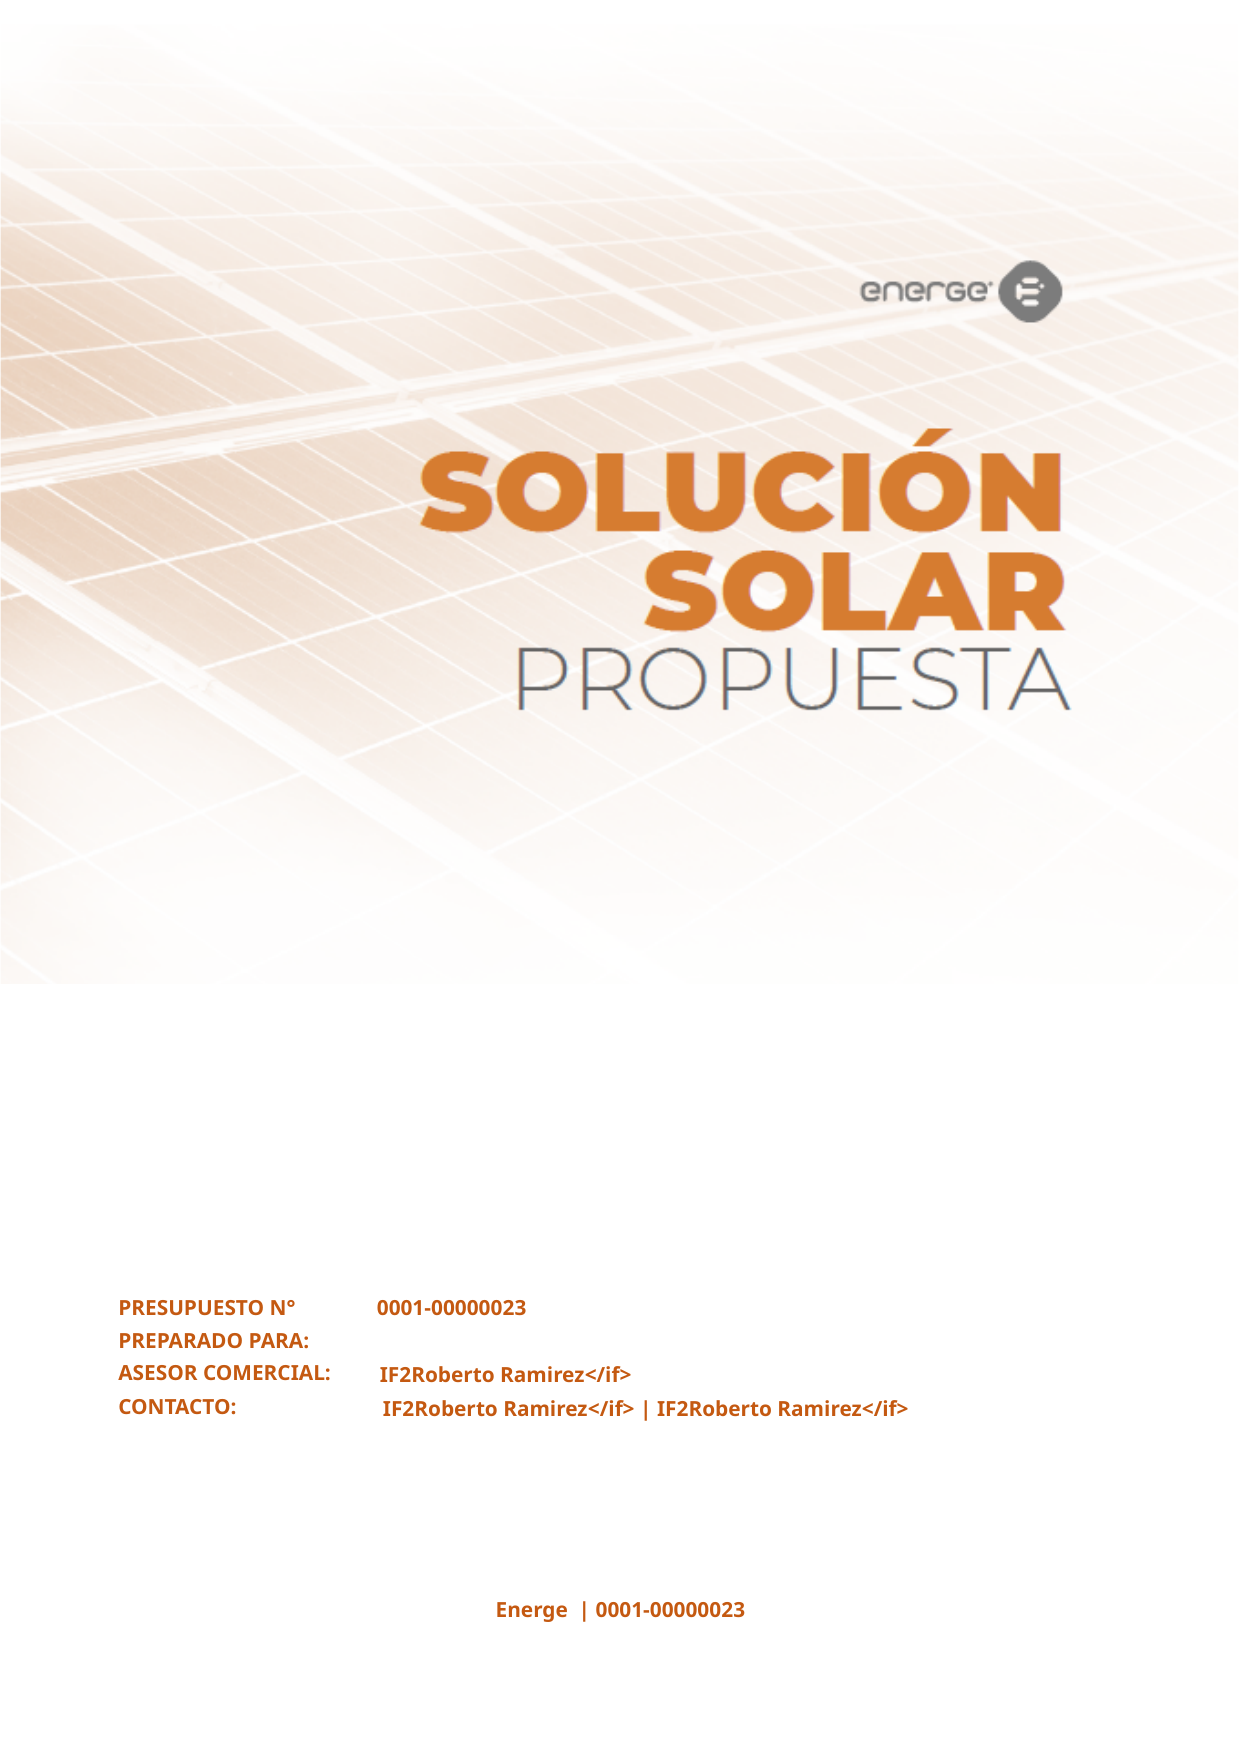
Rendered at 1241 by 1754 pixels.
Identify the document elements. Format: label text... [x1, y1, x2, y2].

text PRESUPUESTO N° 0001-00000023 [118, 1293, 1122, 1322]
text CONTACTO: IF2Roberto Ramirez</if> | IF2Roberto Ramirez</if> [118, 1392, 1122, 1422]
text Energe | 0001-00000023 [118, 1595, 1122, 1623]
text ASESOR COMERCIAL: IF2Roberto Ramirez</if> [118, 1358, 1122, 1388]
text PREPARADO PARA: <o.partner_id.commercial_partner_id.name> [118, 1326, 1122, 1354]
